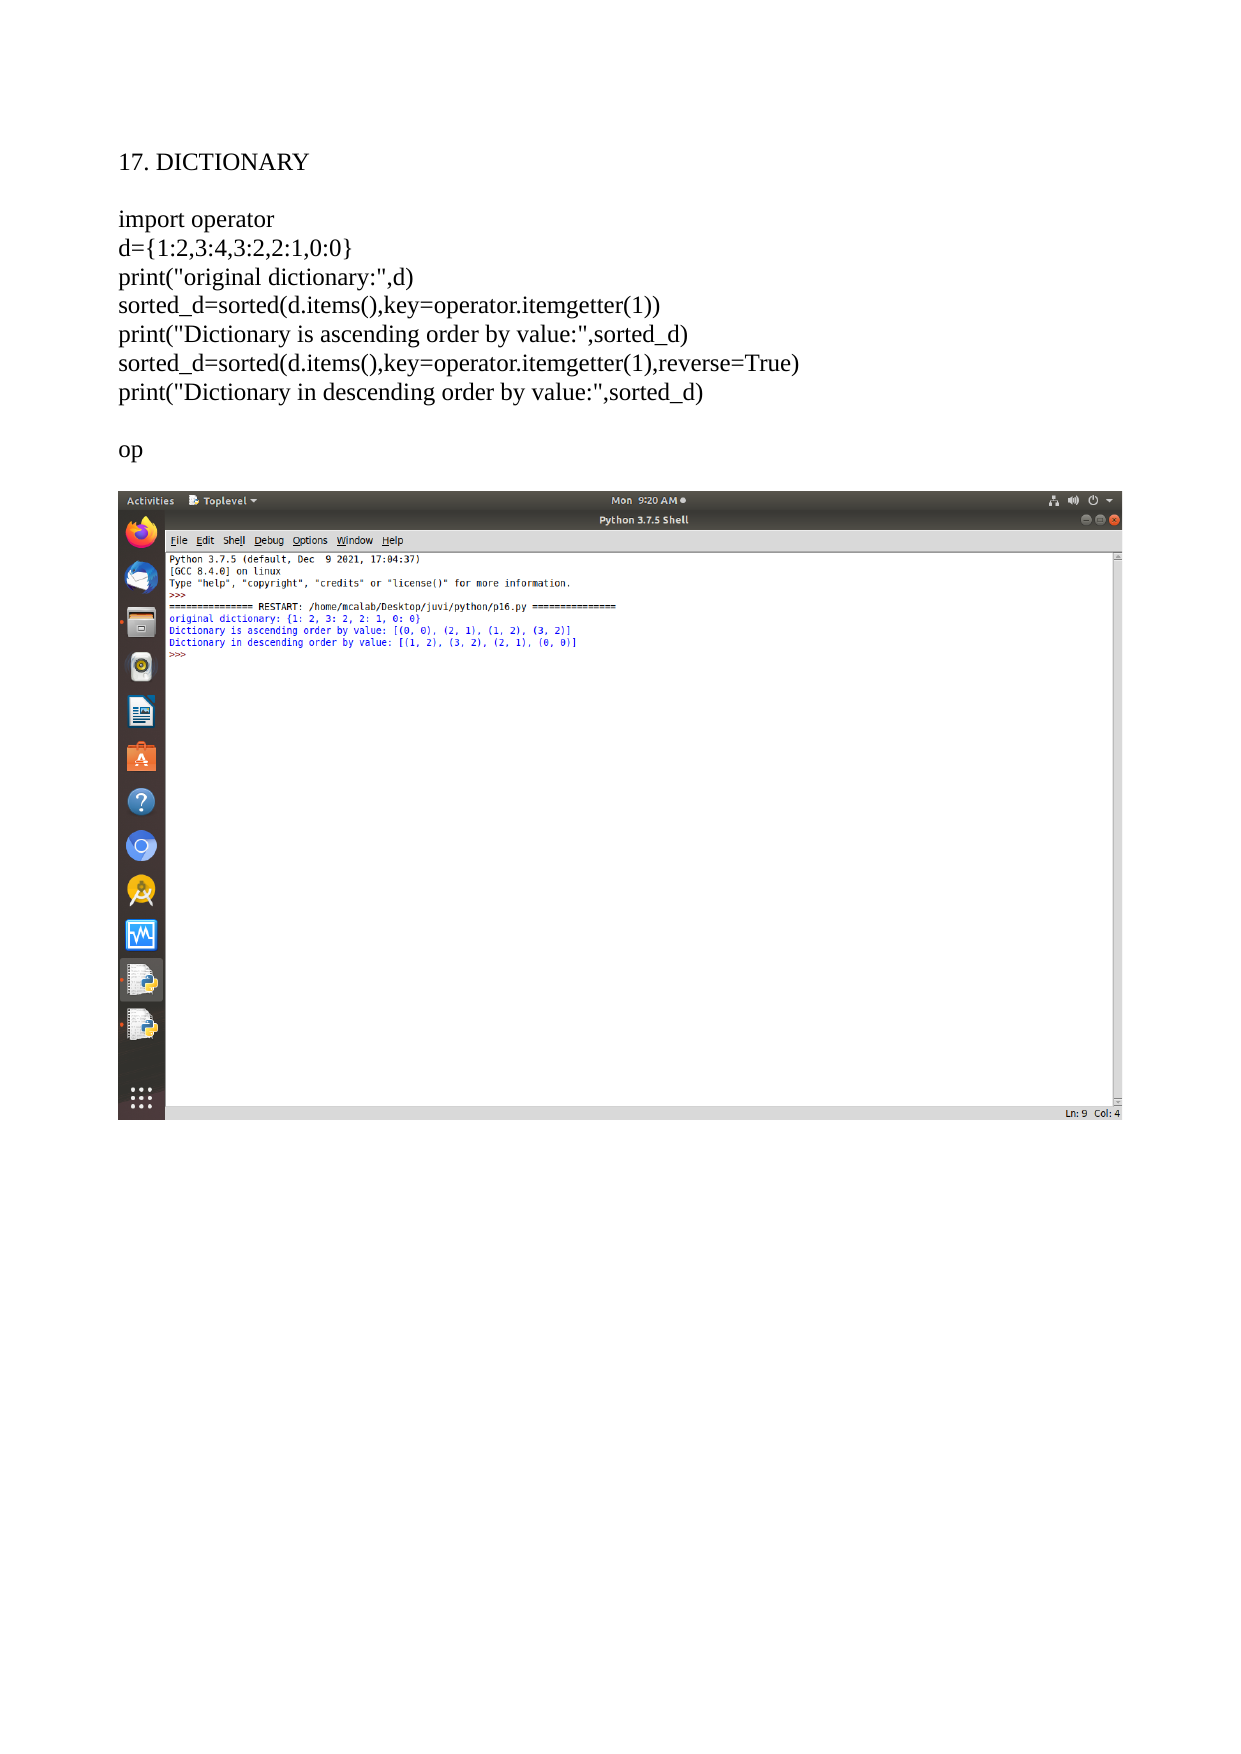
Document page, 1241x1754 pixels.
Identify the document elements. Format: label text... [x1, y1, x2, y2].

text sorted_d=sorted(d.items(),key=operator.itemgetter(1)) [118, 291, 1122, 319]
text print("original dictionary:",d) [118, 262, 1122, 291]
text print("Dictionary in descending order by value:",sorted_d) [118, 377, 1122, 406]
text print("Dictionary is ascending order by value:",sorted_d) [118, 319, 1122, 348]
text d={1:2,3:4,3:2,2:1,0:0} [118, 233, 1122, 262]
picture [118, 491, 1123, 1120]
text op [118, 434, 1122, 463]
text sorted_d=sorted(d.items(),key=operator.itemgetter(1),reverse=True) [118, 348, 1122, 377]
text import operator [118, 204, 1122, 233]
text 17. DICTIONARY [118, 147, 1122, 176]
